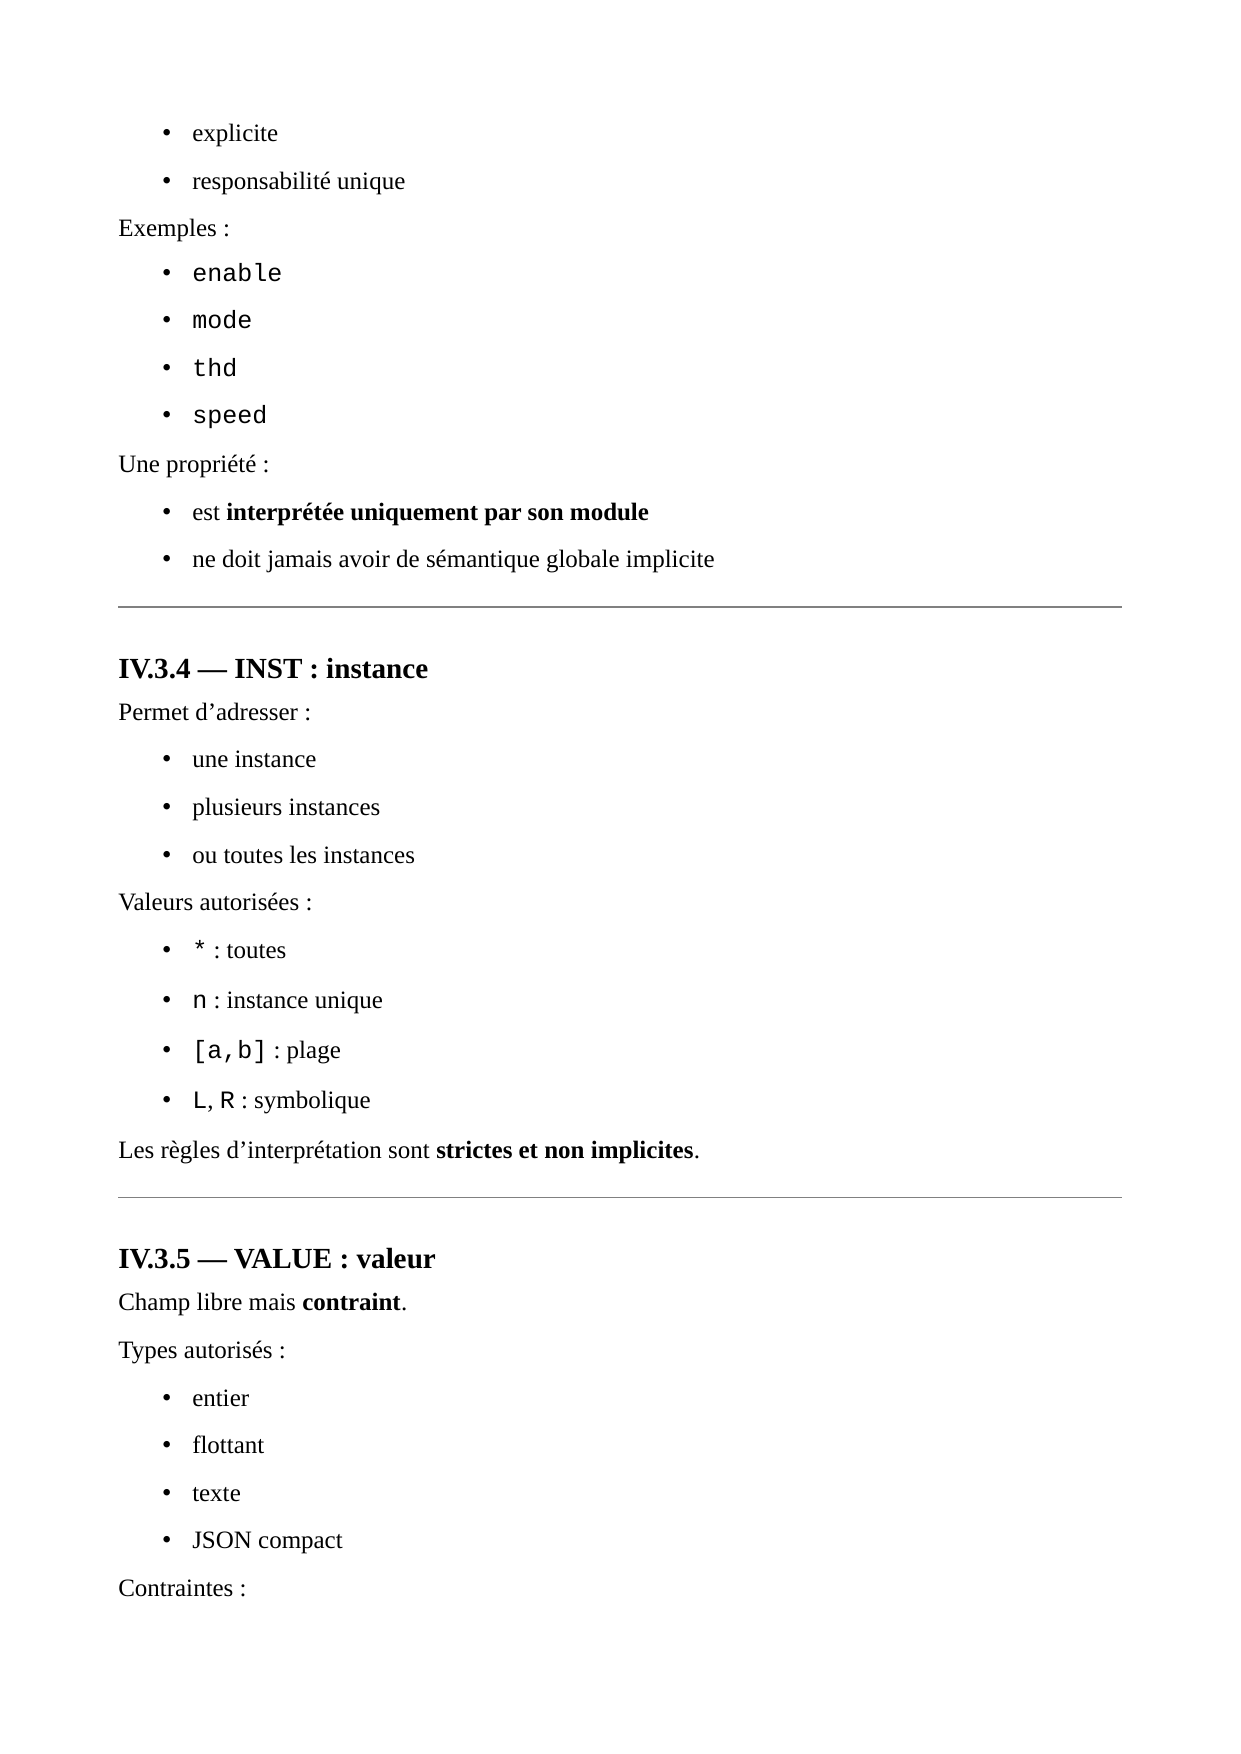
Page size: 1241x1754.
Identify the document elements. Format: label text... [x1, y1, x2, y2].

list est interprétée uniquement par son module [162, 497, 1122, 526]
list responsabilité unique [162, 166, 1122, 194]
text Exemples : [118, 213, 1122, 242]
list ne doit jamais avoir de sémantique globale implicite [162, 544, 1122, 573]
text Types autorisés : [118, 1335, 1122, 1364]
list enable [162, 261, 1122, 289]
list texte [162, 1478, 1122, 1507]
list n : instance unique [162, 985, 1122, 1016]
subtitle IV.3.5 — VALUE : valeur [118, 1241, 1122, 1275]
list speed [162, 402, 1122, 431]
list plusieurs instances [162, 792, 1122, 821]
list flottant [162, 1430, 1122, 1459]
subtitle IV.3.4 — INST : instance [118, 651, 1122, 684]
text Champ libre mais contraint. [118, 1287, 1122, 1316]
list [a,b] : plage [162, 1035, 1122, 1066]
text Permet d’adresser : [118, 697, 1122, 726]
text Valeurs autorisées : [118, 887, 1122, 916]
text Les règles d’interprétation sont strictes et non implicites. [118, 1135, 1122, 1164]
list L, R : symbolique [162, 1085, 1122, 1116]
list * : toutes [162, 935, 1122, 966]
list thd [162, 355, 1122, 383]
list JSON compact [162, 1526, 1122, 1554]
list une instance [162, 744, 1122, 773]
list mode [162, 308, 1122, 336]
list explicite [162, 118, 1122, 147]
text Une propriété : [118, 449, 1122, 478]
text Contraintes : [118, 1573, 1122, 1602]
list ou toutes les instances [162, 840, 1122, 868]
list entier [162, 1383, 1122, 1411]
